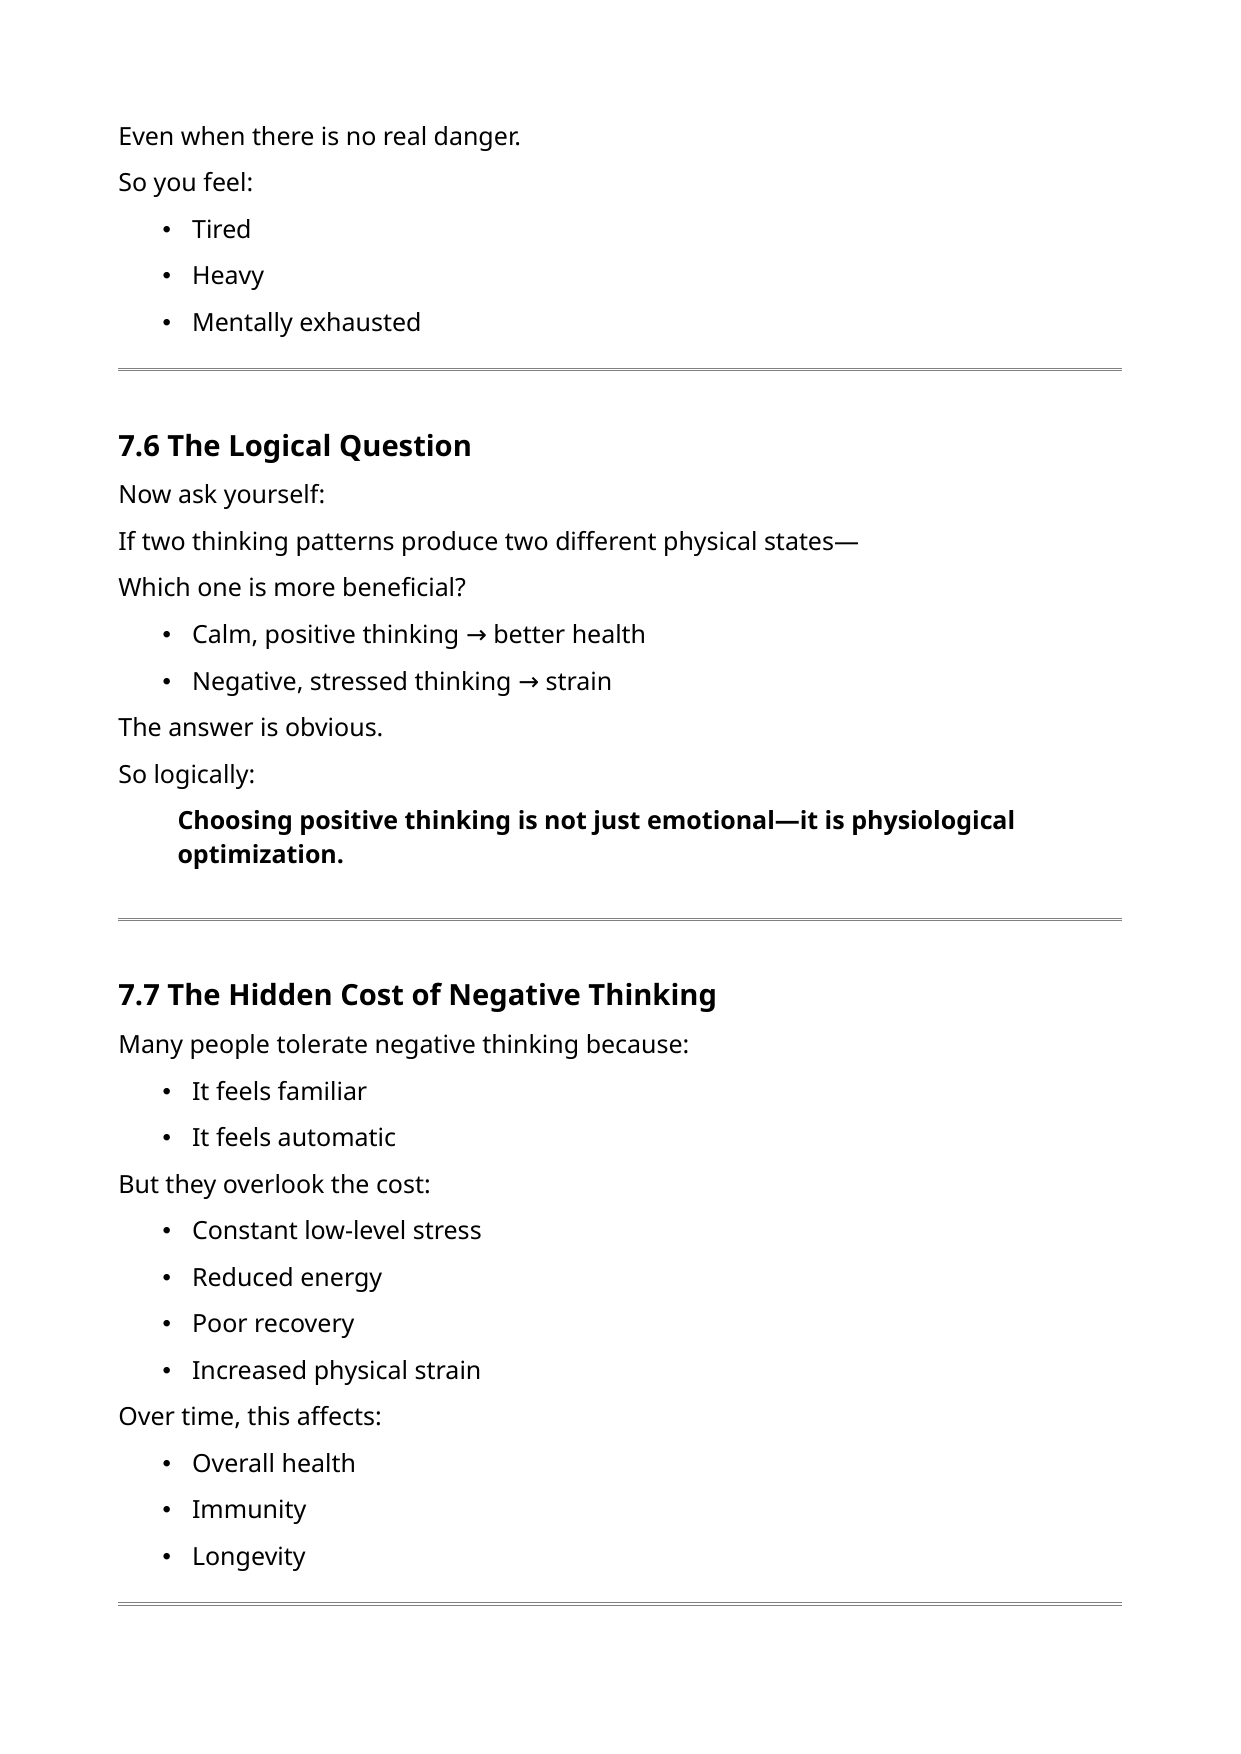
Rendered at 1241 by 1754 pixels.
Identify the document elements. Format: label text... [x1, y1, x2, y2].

list Calm, positive thinking → better health [162, 617, 1122, 651]
list Increased physical strain [162, 1352, 1122, 1387]
text Many people tolerate negative thinking because: [118, 1027, 1122, 1061]
list Mentally exhausted [162, 304, 1122, 338]
list Poor recovery [162, 1306, 1122, 1340]
list Negative, stressed thinking → strain [162, 663, 1122, 697]
text Choosing positive thinking is not just emotional—it is physiological optimization. [177, 803, 1063, 871]
text But they overlook the cost: [118, 1166, 1122, 1200]
list Reduced energy [162, 1259, 1122, 1293]
list It feels familiar [162, 1073, 1122, 1107]
text Now ask yourself: [118, 477, 1122, 511]
list Overall health [162, 1446, 1122, 1480]
subtitle 7.6 The Logical Question [118, 425, 1122, 464]
text Even when there is no real danger. [118, 118, 1122, 152]
list Heavy [162, 258, 1122, 292]
text If two thinking patterns produce two different physical states— [118, 523, 1122, 558]
list Immunity [162, 1492, 1122, 1526]
subtitle 7.7 The Hidden Cost of Negative Thinking [118, 974, 1122, 1014]
text So logically: [118, 756, 1122, 790]
text Which one is more beneficial? [118, 570, 1122, 604]
list Constant low-level stress [162, 1213, 1122, 1247]
text Over time, this affects: [118, 1399, 1122, 1433]
list Longevity [162, 1539, 1122, 1573]
text The answer is obvious. [118, 710, 1122, 744]
list Tired [162, 211, 1122, 245]
text So you feel: [118, 165, 1122, 199]
list It feels automatic [162, 1120, 1122, 1154]
